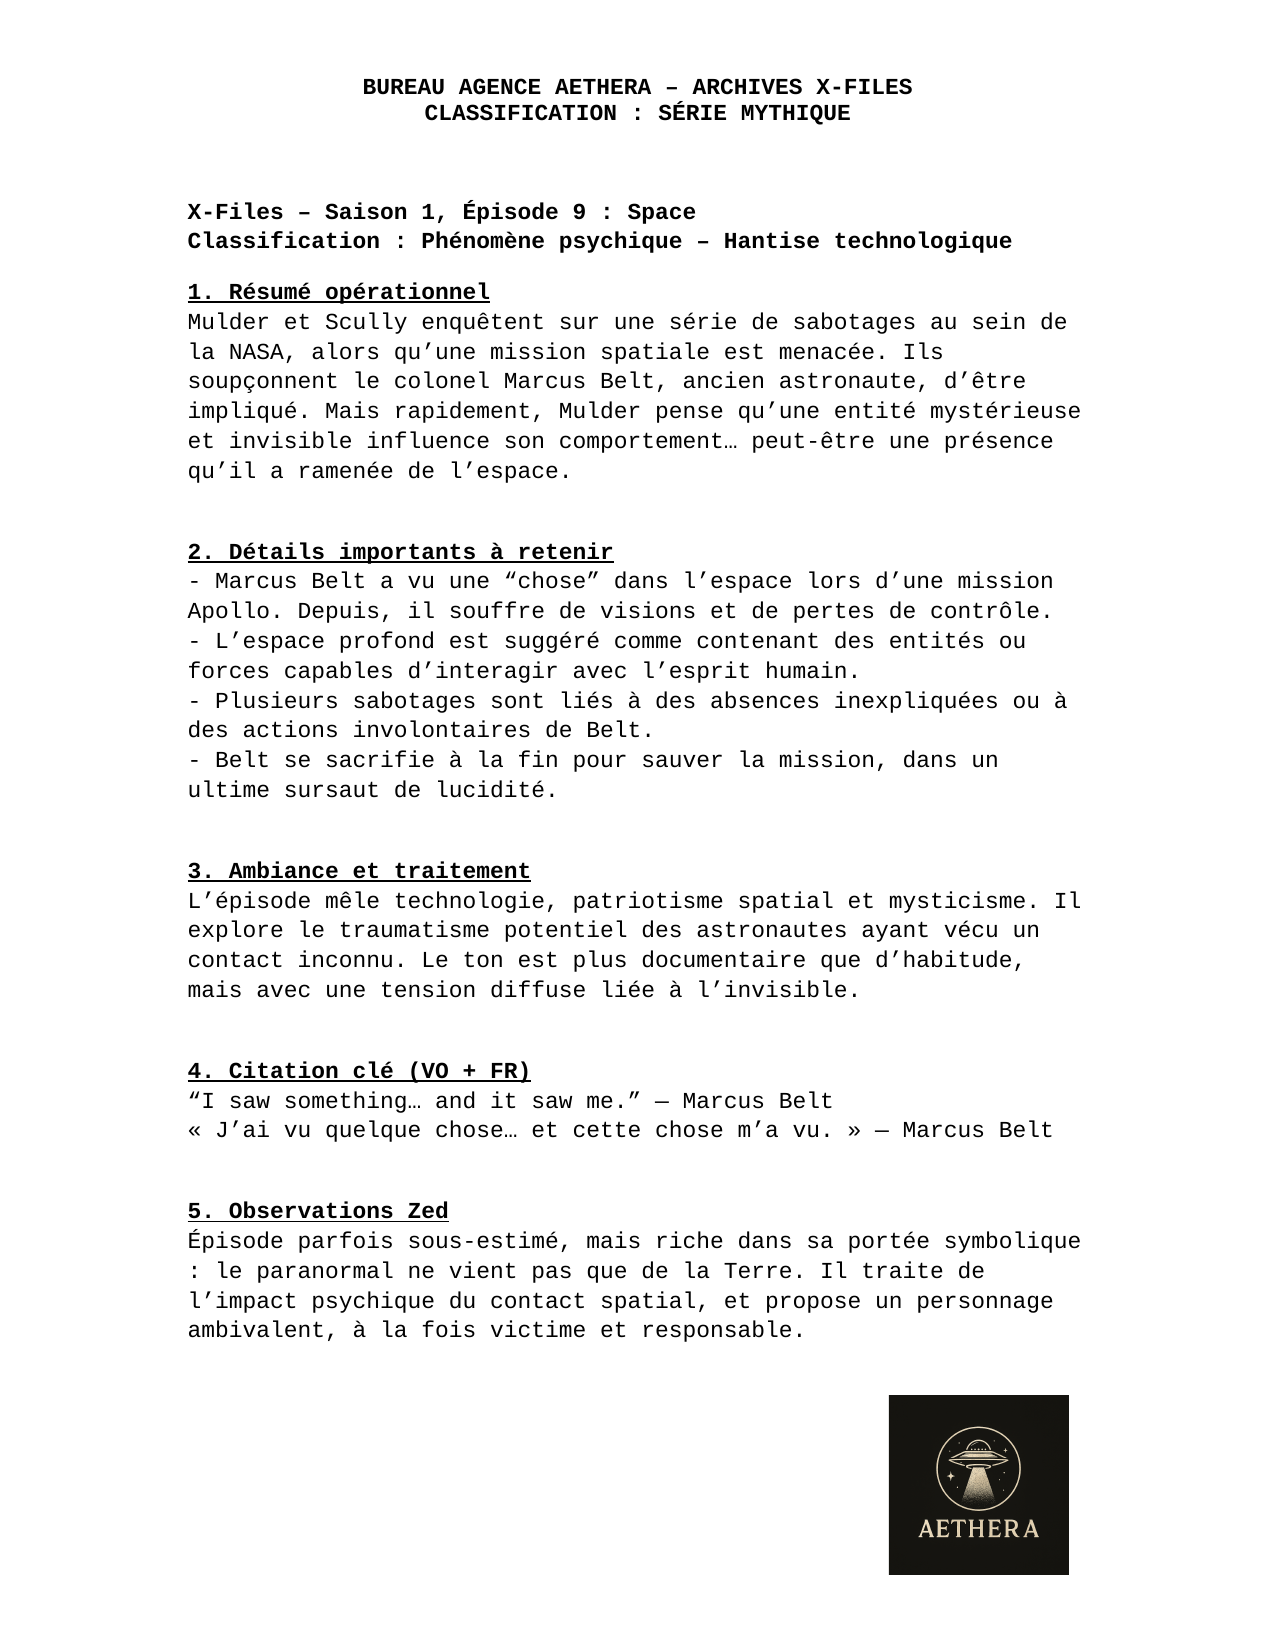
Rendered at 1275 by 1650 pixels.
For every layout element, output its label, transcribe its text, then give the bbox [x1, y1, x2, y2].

text 5. Observations Zed Épisode parfois sous-estimé, mais riche dans sa portée symbolique : le paranormal ne vient pas que de la Terre. Il traite de l’impact psychique du contact spatial, et propose un personnage ambivalent, à la fois victime et responsable. [187, 1199, 1087, 1375]
text 2. Détails importants à retenir - Marcus Belt a vu une “chose” dans l’espace lors d’une mission Apollo. Depuis, il souffre de visions et de pertes de contrôle. - L’espace profond est suggéré comme contenant des entités ou forces capables d’interagir avec l’esprit humain. - Plusieurs sabotages sont liés à des absences inexpliquées ou à des actions involontaires de Belt. - Belt se sacrifie à la fin pour sauver la mission, dans un ultime sursaut de lucidité. [187, 540, 1087, 834]
subtitle X-Files – Saison 1, Épisode 9 : Space [187, 200, 1087, 226]
text 3. Ambiance et traitement L’épisode mêle technologie, patriotisme spatial et mysticisme. Il explore le traumatisme potentiel des astronautes ayant vécu un contact inconnu. Le ton est plus documentaire que d’habitude, mais avec une tension diffuse liée à l’invisible. [187, 859, 1087, 1034]
picture [888, 1395, 1069, 1575]
text Classification : Phénomène psychique – Hantise technologique [187, 230, 1087, 256]
text 1. Résumé opérationnel Mulder et Scully enquêtent sur une série de sabotages au sein de la NASA, alors qu’une mission spatiale est menacée. Ils soupçonnent le colonel Marcus Belt, ancien astronaute, d’être impliqué. Mais rapidement, Mulder pense qu’une entité mystérieuse et invisible influence son comportement… peut-être une présence qu’il a ramenée de l’espace. [187, 280, 1087, 515]
text 4. Citation clé (VO + FR) “I saw something… and it saw me.” — Marcus Belt « J’ai vu quelque chose… et cette chose m’a vu. » — Marcus Belt [187, 1059, 1087, 1175]
